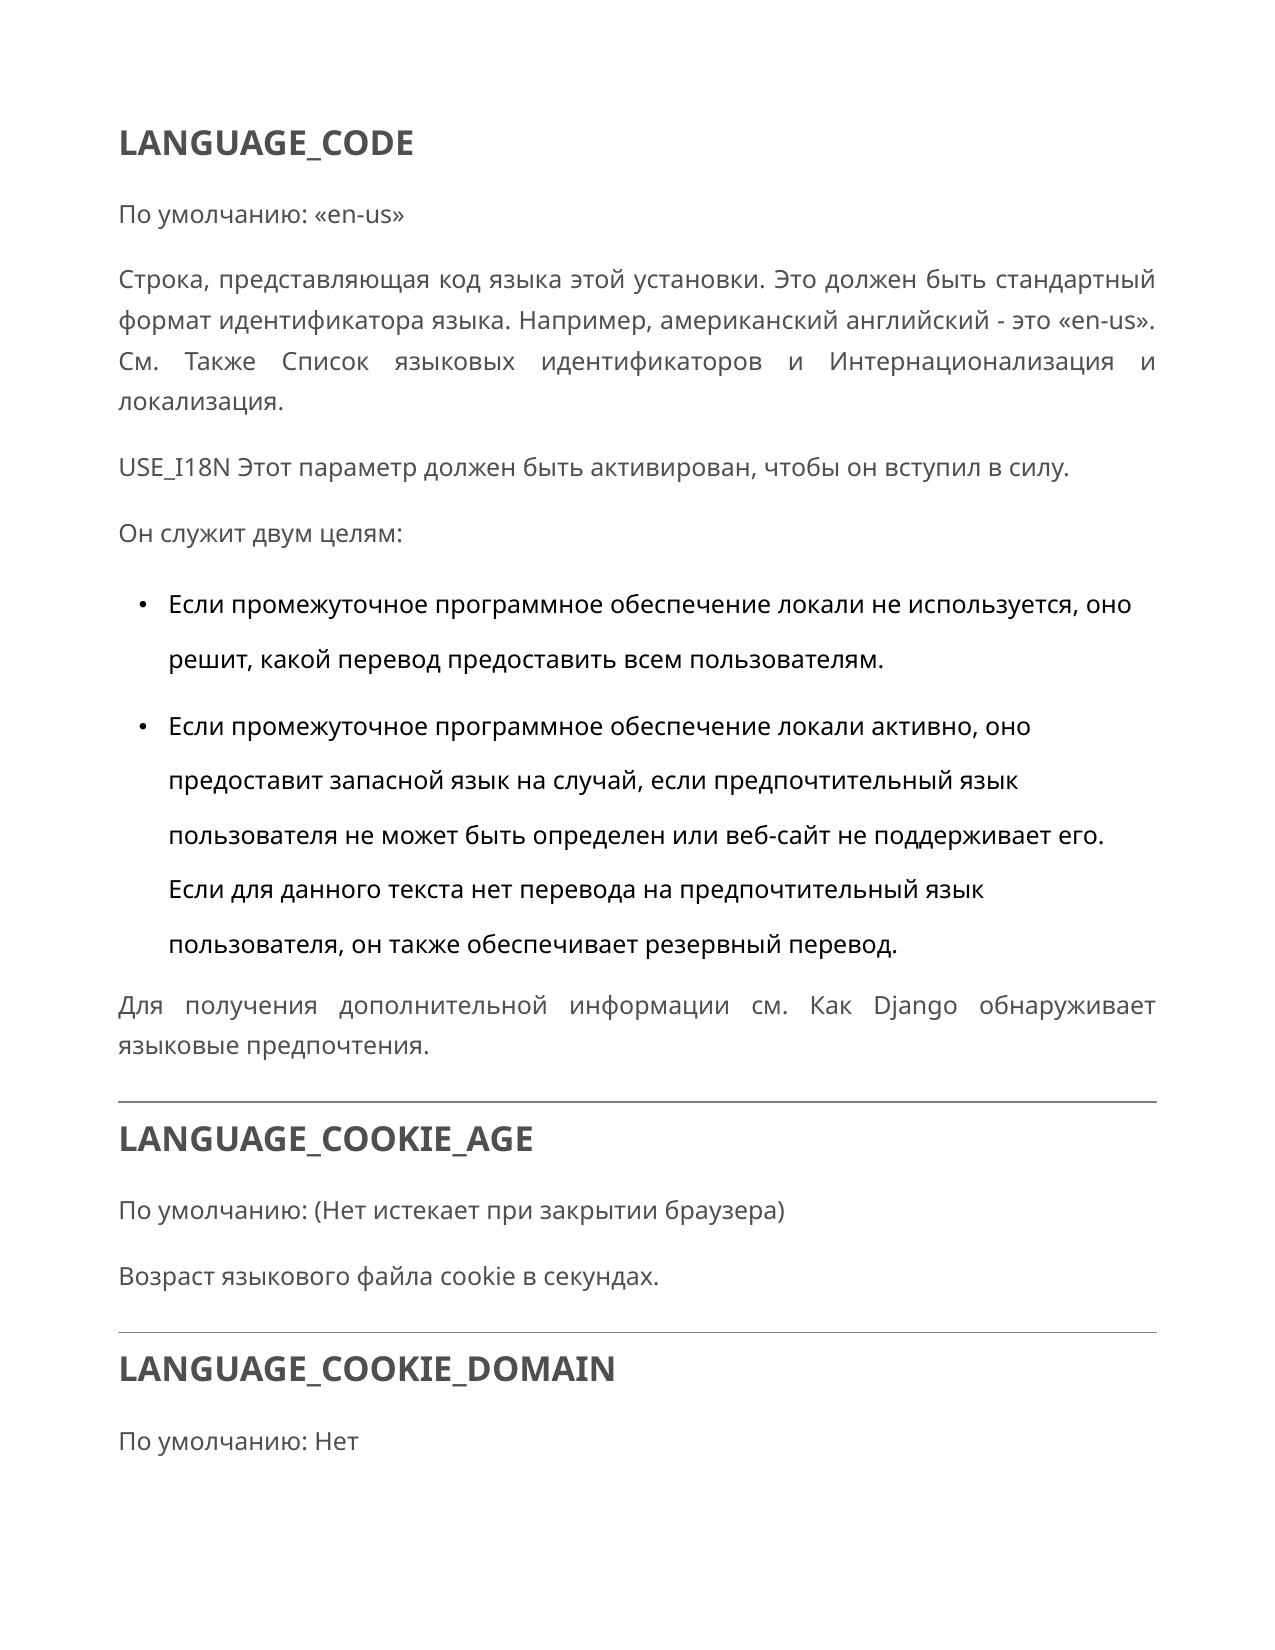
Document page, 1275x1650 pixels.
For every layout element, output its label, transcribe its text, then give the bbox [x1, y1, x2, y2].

list Если промежуточное программное обеспечение локали не используется, оно решит, какой перевод предоставить всем пользователям. [168, 587, 1157, 675]
subtitle LANGUAGE_CODE [118, 118, 1157, 165]
subtitle LANGUAGE_COOKIE_DOMAIN [118, 1345, 1157, 1392]
text По умолчанию: (Нет истекает при закрытии браузера) [118, 1186, 1157, 1227]
text По умолчанию: Нет [118, 1417, 1157, 1457]
list Если промежуточное программное обеспечение локали активно, оно предоставит запасной язык на случай, если предпочтительный язык пользователя не может быть определен или веб-сайт не поддерживает его. Если для данного текста нет перевода на предпочтительный язык пользователя, он также обеспечивает резервный перевод. [168, 708, 1157, 960]
text Для получения дополнительной информации см. Как Django обнаруживает языковые предпочтения. [118, 981, 1157, 1062]
text Возраст языкового файла cookie в секундах. [118, 1252, 1157, 1292]
subtitle LANGUAGE_COOKIE_AGE [118, 1114, 1157, 1161]
text Строка, представляющая код языка этой установки. Это должен быть стандартный формат идентификатора языка. Например, американский английский - это «en-us». См. Также Список языковых идентификаторов и Интернационализация и локализация. [118, 256, 1157, 418]
text USE_I18N Этот параметр должен быть активирован, чтобы он вступил в силу. [118, 443, 1157, 484]
text Он служит двум целям: [118, 509, 1157, 549]
text По умолчанию: «en-us» [118, 190, 1157, 231]
